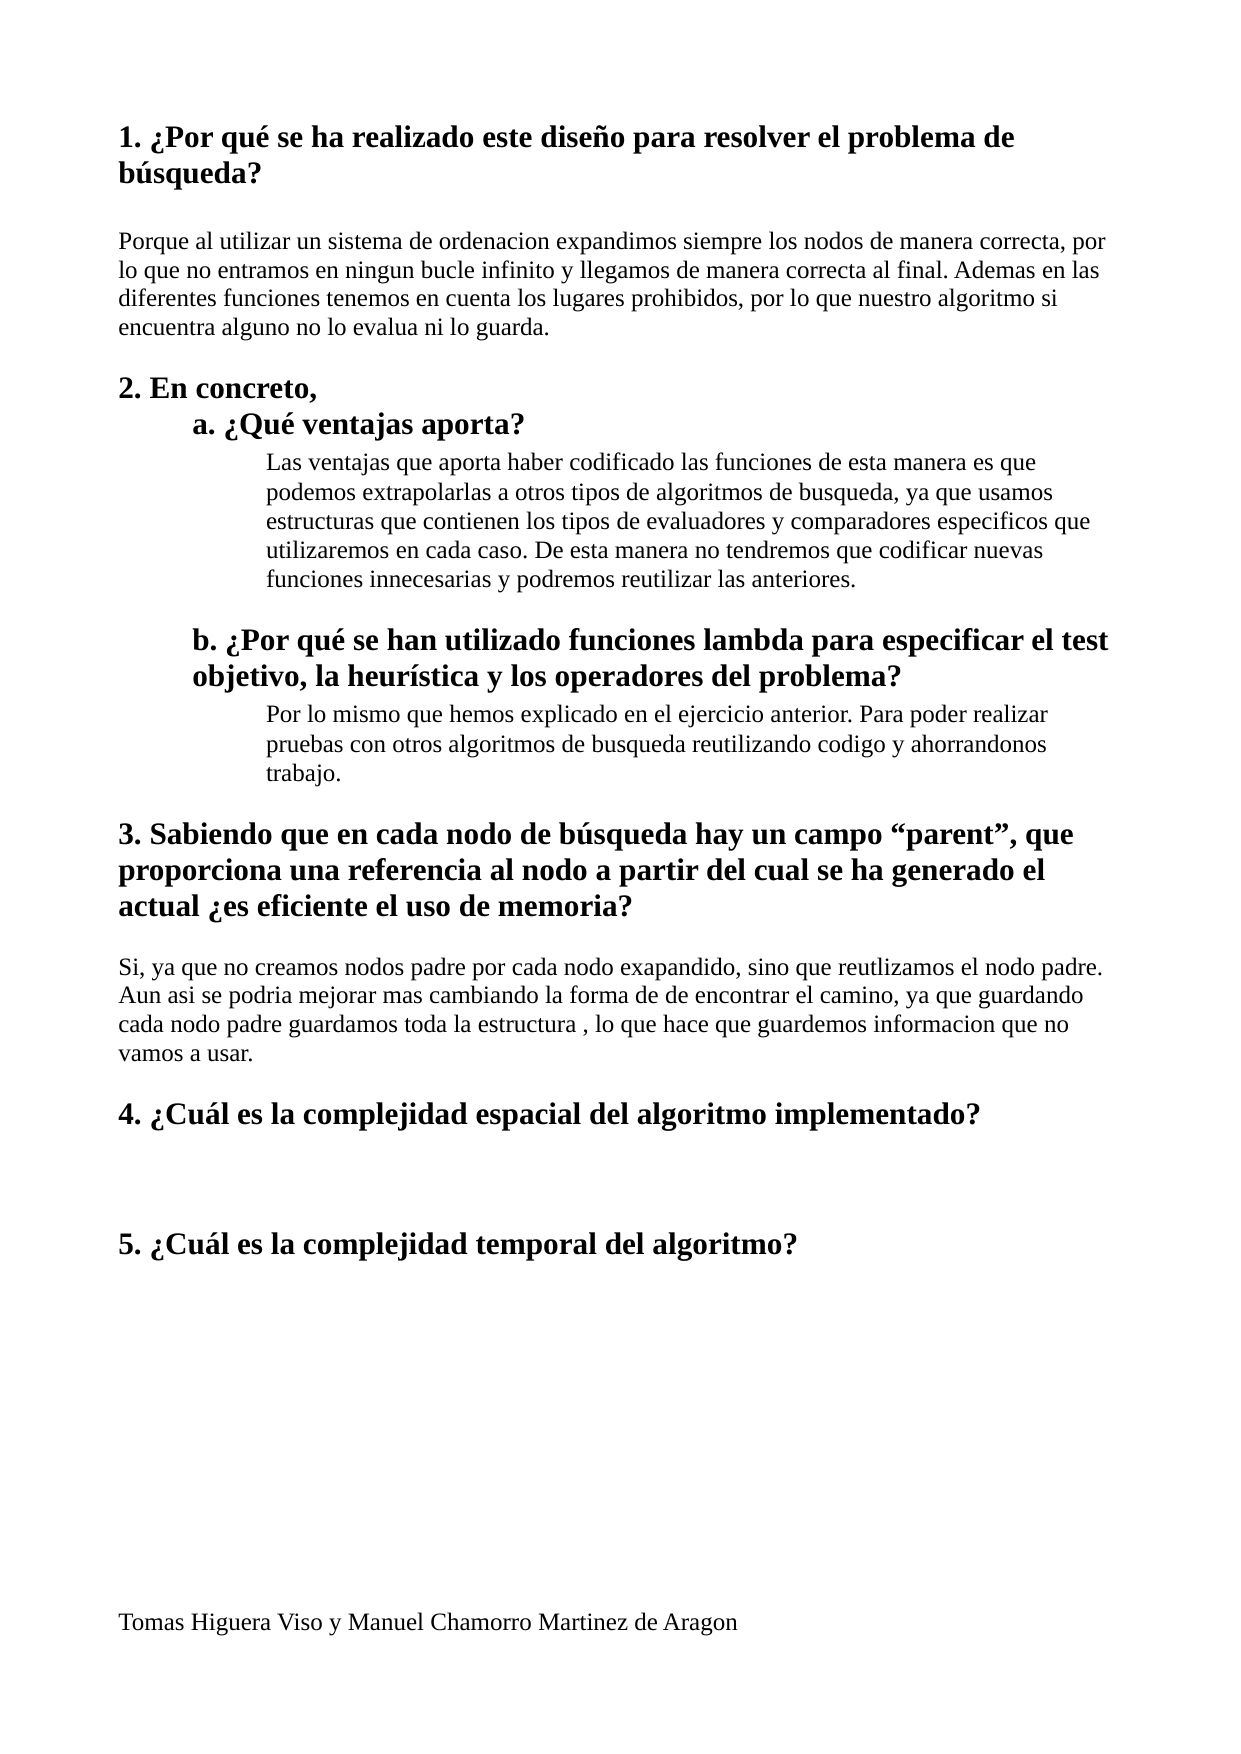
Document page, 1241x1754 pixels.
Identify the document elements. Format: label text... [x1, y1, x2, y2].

text 5. ¿Cuál es la complejidad temporal del algoritmo? [118, 1225, 1122, 1261]
text Las ventajas que aporta haber codificado las funciones de esta manera es que podemos extrapolarlas a otros tipos de algoritmos de busqueda, ya que usamos estructuras que contienen los tipos de evaluadores y comparadores especificos que utilizaremos en cada caso. De esta manera no tendremos que codificar nuevas funciones innecesarias y podremos reutilizar las anteriores. [118, 442, 1122, 592]
text a. ¿Qué ventajas aporta? [118, 406, 1122, 442]
text 3. Sabiendo que en cada nodo de búsqueda hay un campo “parent”, que proporciona una referencia al nodo a partir del cual se ha generado el actual ¿es eficiente el uso de memoria? [118, 815, 1122, 923]
text 1. ¿Por qué se ha realizado este diseño para resolver el problema de búsqueda? [118, 118, 1122, 190]
text 2. En concreto, [118, 370, 1122, 406]
text Porque al utilizar un sistema de ordenacion expandimos siempre los nodos de manera correcta, por lo que no entramos en ningun bucle infinito y llegamos de manera correcta al final. Ademas en las diferentes funciones tenemos en cuenta los lugares prohibidos, por lo que nuestro algoritmo si encuentra alguno no lo evalua ni lo guarda. [118, 226, 1122, 341]
text 4. ¿Cuál es la complejidad espacial del algoritmo implementado? [118, 1096, 1122, 1132]
text Por lo mismo que hemos explicado en el ejercicio anterior. Para poder realizar pruebas con otros algoritmos de busqueda reutilizando codigo y ahorrandonos trabajo. [118, 693, 1122, 787]
text Si, ya que no creamos nodos padre por cada nodo exapandido, sino que reutlizamos el nodo padre. Aun asi se podria mejorar mas cambiando la forma de de encontrar el camino, ya que guardando cada nodo padre guardamos toda la estructura , lo que hace que guardemos informacion que no vamos a usar. [118, 952, 1122, 1067]
text b. ¿Por qué se han utilizado funciones lambda para especificar el test objetivo, la heurística y los operadores del problema? [118, 621, 1122, 693]
